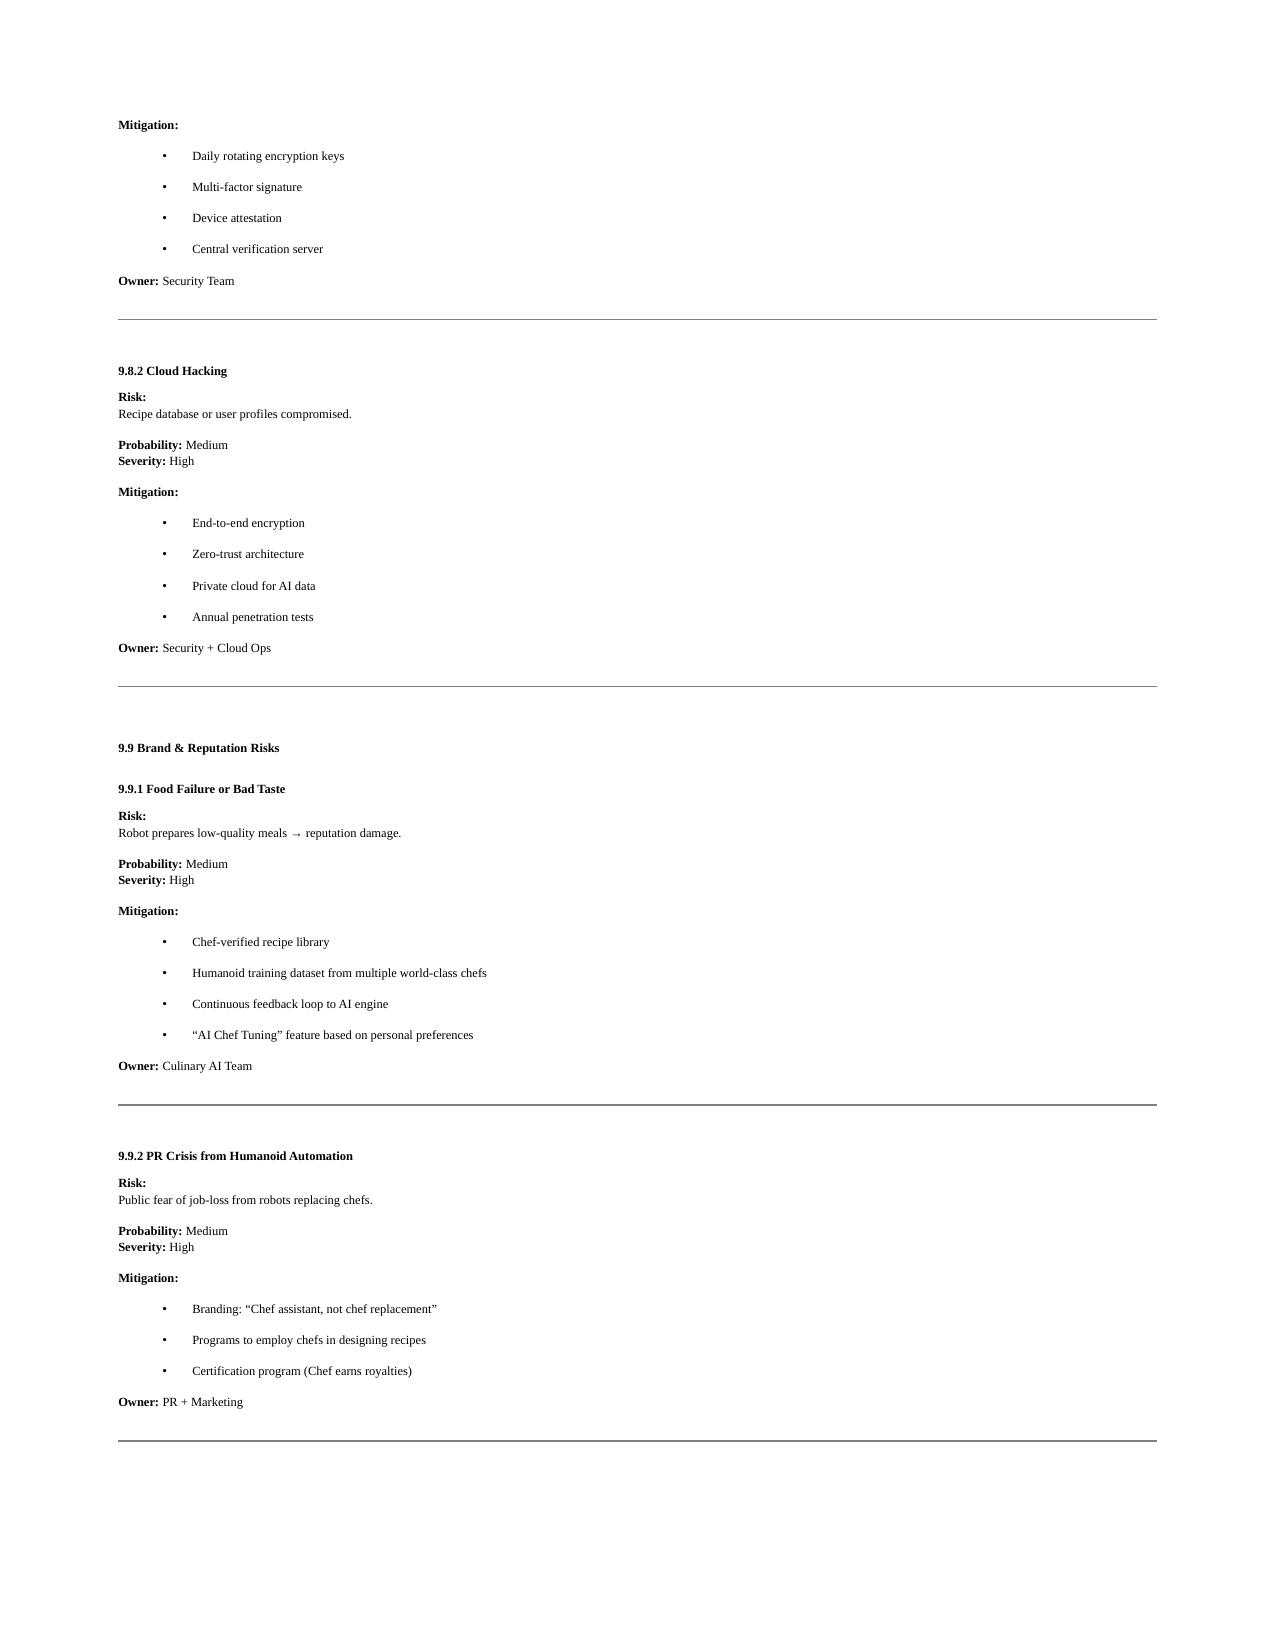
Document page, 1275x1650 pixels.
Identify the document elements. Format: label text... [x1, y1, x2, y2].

list Annual penetration tests [162, 609, 1157, 624]
text Owner: Culinary AI Team [118, 1059, 1157, 1073]
list Zero-trust architecture [162, 547, 1157, 562]
list End-to-end encryption [162, 516, 1157, 531]
text Risk: Robot prepares low-quality meals → reputation damage. [118, 809, 1157, 840]
text Mitigation: [118, 118, 1157, 132]
list Central verification server [162, 242, 1157, 257]
subtitle 9.9.2 PR Crisis from Humanoid Automation [118, 1149, 1157, 1163]
text Probability: Medium Severity: High [118, 856, 1157, 887]
text Owner: Security + Cloud Ops [118, 640, 1157, 655]
list Multi-factor signature [162, 180, 1157, 194]
text Mitigation: [118, 485, 1157, 499]
text Risk: Recipe database or user profiles compromised. [118, 390, 1157, 421]
text Probability: Medium Severity: High [118, 1223, 1157, 1254]
list Humanoid training dataset from multiple world-class chefs [162, 966, 1157, 980]
text Mitigation: [118, 1271, 1157, 1285]
list Branding: “Chef assistant, not chef replacement” [162, 1302, 1157, 1316]
list Device attestation [162, 211, 1157, 226]
list Chef-verified recipe library [162, 935, 1157, 949]
list Certification program (Chef earns royalties) [162, 1364, 1157, 1378]
list Continuous feedback loop to AI engine [162, 997, 1157, 1011]
text Owner: PR + Marketing [118, 1395, 1157, 1409]
text Probability: Medium Severity: High [118, 438, 1157, 468]
list “AI Chef Tuning” feature based on personal preferences [162, 1028, 1157, 1042]
text Risk: Public fear of job-loss from robots replacing chefs. [118, 1176, 1157, 1207]
text Owner: Security Team [118, 273, 1157, 288]
list Daily rotating encryption keys [162, 149, 1157, 163]
text Mitigation: [118, 904, 1157, 918]
subtitle 9.9 Brand & Reputation Risks [118, 741, 1157, 755]
subtitle 9.8.2 Cloud Hacking [118, 363, 1157, 378]
list Private cloud for AI data [162, 578, 1157, 593]
list Programs to employ chefs in designing recipes [162, 1333, 1157, 1347]
subtitle 9.9.1 Food Failure or Bad Taste [118, 782, 1157, 796]
